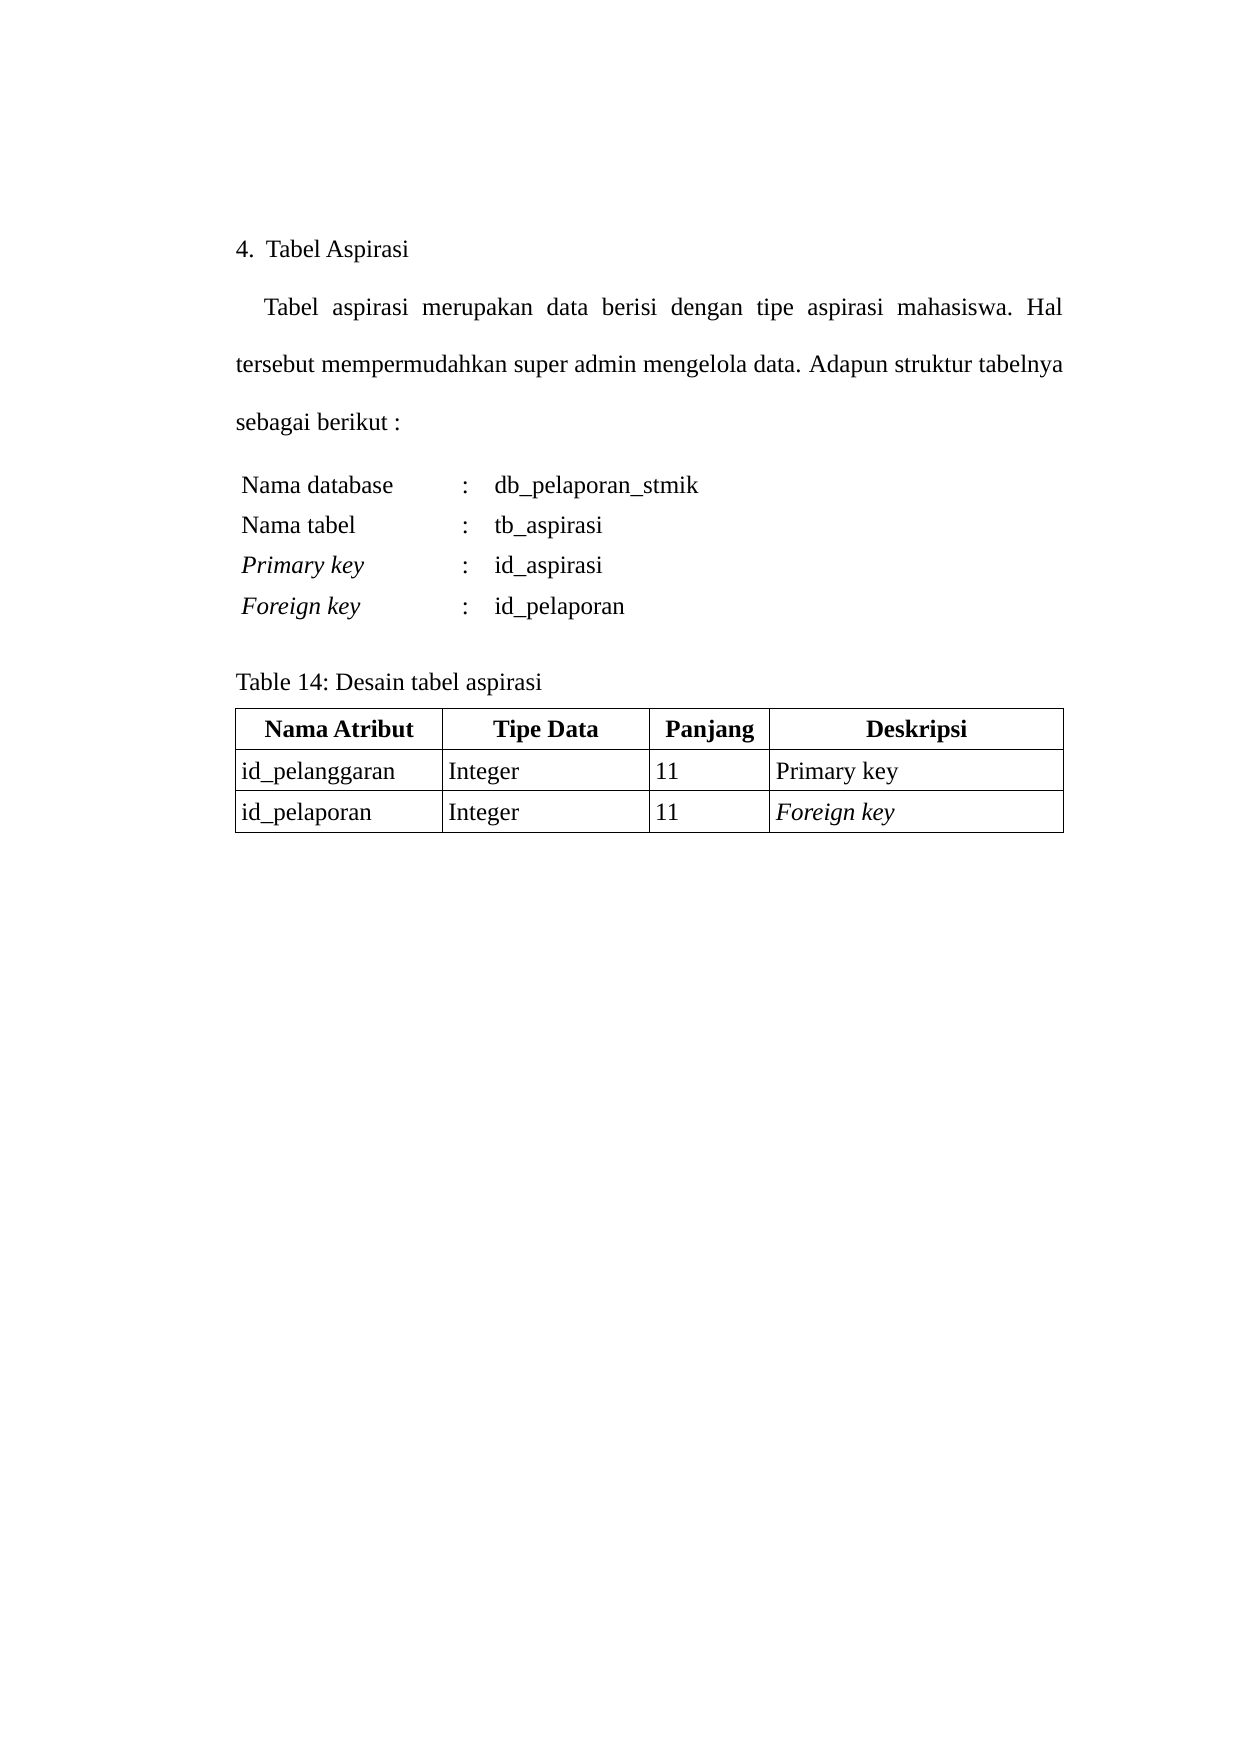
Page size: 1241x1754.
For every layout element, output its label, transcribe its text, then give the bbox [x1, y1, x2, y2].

table_cell Primary key [770, 750, 1063, 790]
table_header Deskripsi [770, 709, 1063, 749]
text Table 14: Desain tabel aspirasi [236, 667, 1063, 695]
table_cell id_aspirasi [489, 545, 1063, 585]
table_cell id_pelaporan [489, 585, 1063, 625]
table_header Tipe Data [443, 709, 649, 749]
table_header Nama database [236, 465, 442, 505]
table_cell 11 [650, 750, 769, 790]
table_cell : [442, 505, 488, 545]
table_cell Foreign key [236, 585, 442, 625]
table_header Nama Atribut [236, 709, 442, 749]
table_cell id_pelaporan [236, 791, 442, 832]
table_cell id_pelanggaran [236, 750, 442, 790]
list Tabel Aspirasi [236, 234, 1063, 263]
table_header db_pelaporan_stmik [489, 465, 1063, 505]
table_cell : [442, 545, 488, 585]
table_cell Integer [443, 750, 649, 790]
table_cell Nama tabel [236, 505, 442, 545]
table_cell : [442, 585, 488, 625]
table_cell Integer [443, 791, 649, 832]
table_cell Primary key [236, 545, 442, 585]
table_cell Foreign key [770, 791, 1063, 832]
table_header : [442, 465, 488, 505]
table_cell 11 [650, 791, 769, 832]
table_cell tb_aspirasi [489, 505, 1063, 545]
table_header Panjang [650, 709, 769, 749]
text Tabel aspirasi merupakan data berisi dengan tipe aspirasi mahasiswa. Hal tersebut mempermudahkan super admin mengelola data. Adapun struktur tabelnya sebagai berikut : [236, 292, 1063, 436]
